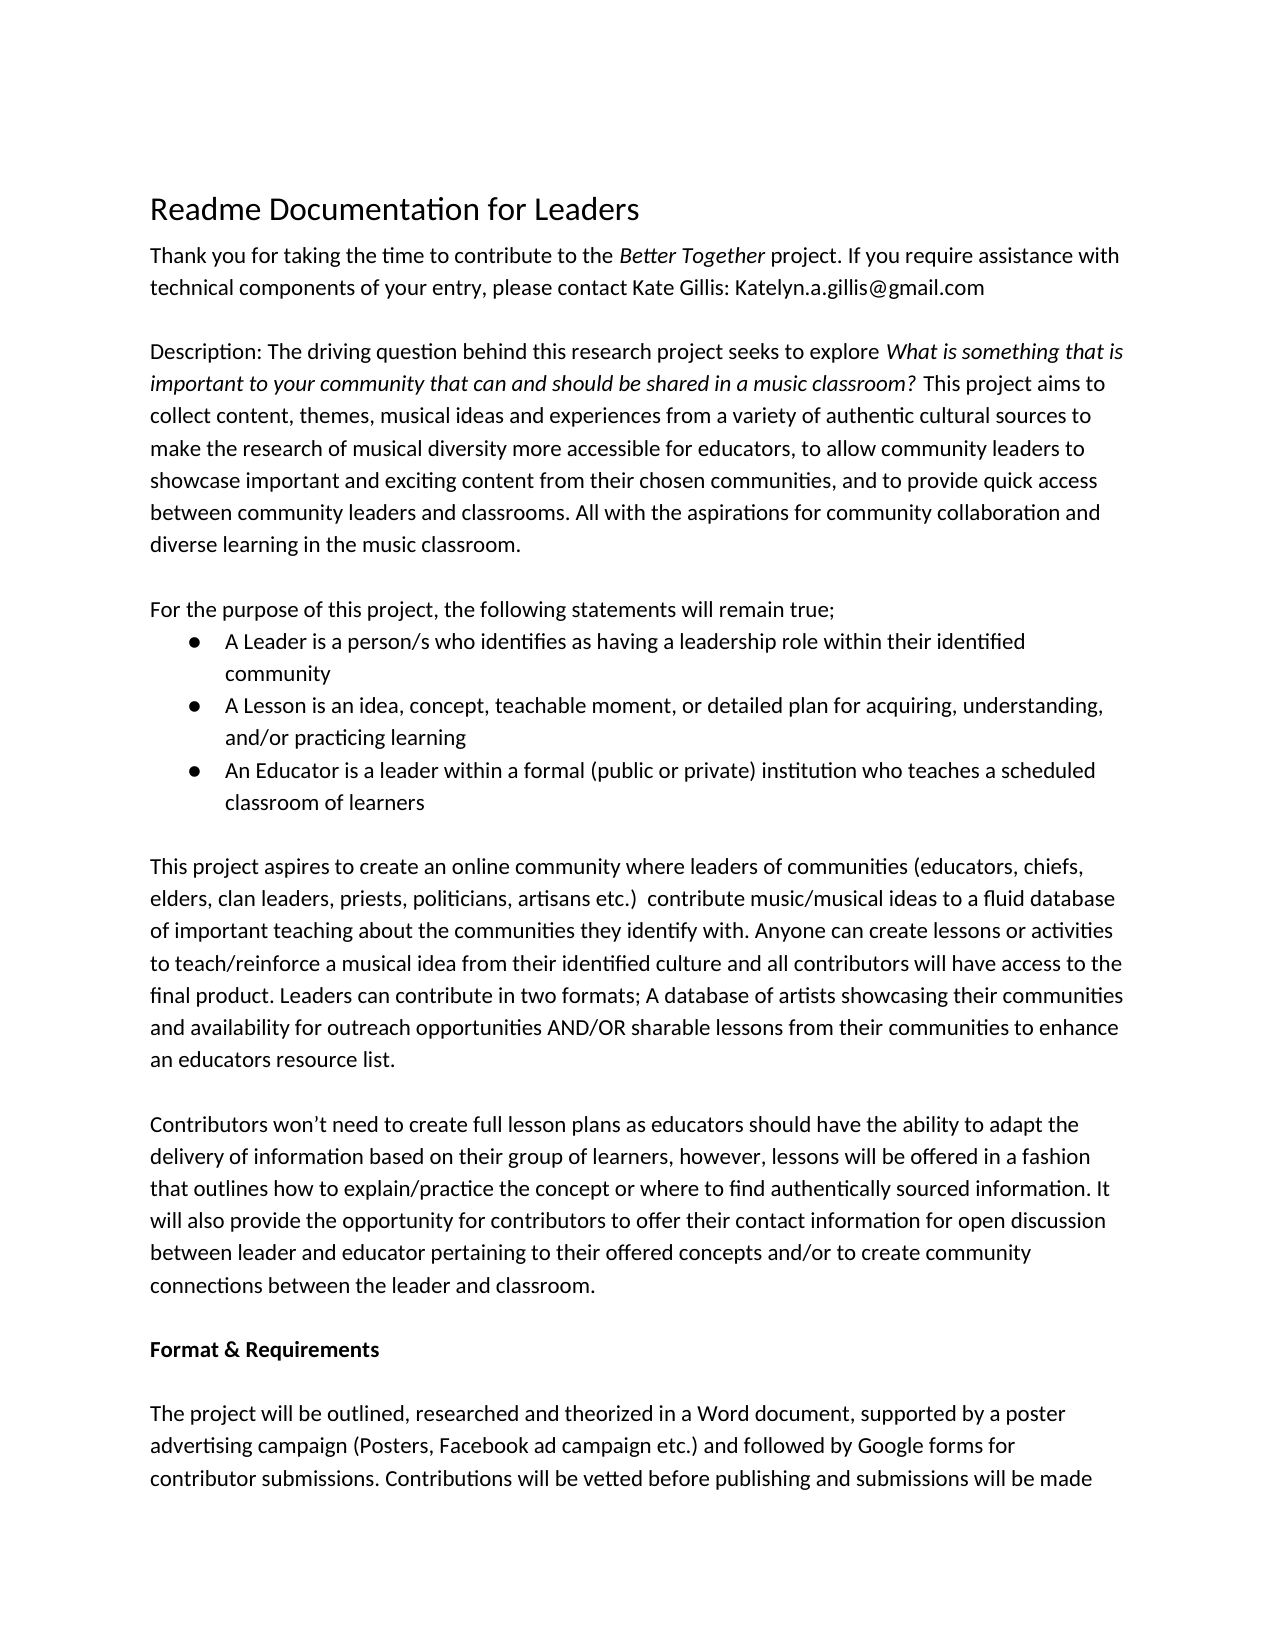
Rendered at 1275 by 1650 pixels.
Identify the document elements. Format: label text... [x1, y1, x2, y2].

text Format & Requirements [150, 1335, 1125, 1363]
list An Educator is a leader within a formal (public or private) institution who teaches a scheduled classroom of learners [187, 756, 1125, 816]
text This project aspires to create an online community where leaders of communities (educators, chiefs, elders, clan leaders, priests, politicians, artisans etc.) contribute music/musical ideas to a fluid database of important teaching about the communities they identify with. Anyone can create lessons or activities to teach/reinforce a musical idea from their identified culture and all contributors will have access to the final product. Leaders can contribute in two formats; A database of artists showcasing their communities and availability for outreach opportunities AND/OR sharable lessons from their communities to enhance an educators resource list. [150, 852, 1125, 1073]
list A Lesson is an idea, concept, teachable moment, or detailed plan for acquiring, understanding, and/or practicing learning [187, 691, 1125, 752]
text Thank you for taking the time to contribute to the Better Together project. If you require assistance with technical components of your entry, please contact Kate Gillis: Katelyn.a.gillis@gmail.com [150, 241, 1125, 301]
text For the purpose of this project, the following statements will remain true; [150, 595, 1125, 623]
text Description: The driving question behind this research project seeks to explore What is something that is important to your community that can and should be shared in a music classroom? This project aims to collect content, themes, musical ideas and experiences from a variety of authentic cultural sources to make the research of musical diversity more accessible for educators, to allow community leaders to showcase important and exciting content from their chosen communities, and to provide quick access between community leaders and classrooms. All with the aspirations for community collaboration and diverse learning in the music classroom. [150, 337, 1125, 558]
subtitle Readme Documentation for Leaders [150, 187, 1125, 228]
text The project will be outlined, researched and theorized in a Word document, supported by a poster advertising campaign (Posters, Facebook ad campaign etc.) and followed by Google forms for contributor submissions. Contributions will be vetted before publishing and submissions will be made [150, 1399, 1125, 1492]
list A Leader is a person/s who identifies as having a leadership role within their identified community [187, 627, 1125, 687]
text Contributors won’t need to create full lesson plans as educators should have the ability to adapt the delivery of information based on their group of learners, however, lessons will be offered in a fashion that outlines how to explain/practice the concept or where to find authentically sourced information. It will also provide the opportunity for contributors to offer their contact information for open discussion between leader and educator pertaining to their offered concepts and/or to create community connections between the leader and classroom. [150, 1110, 1125, 1299]
